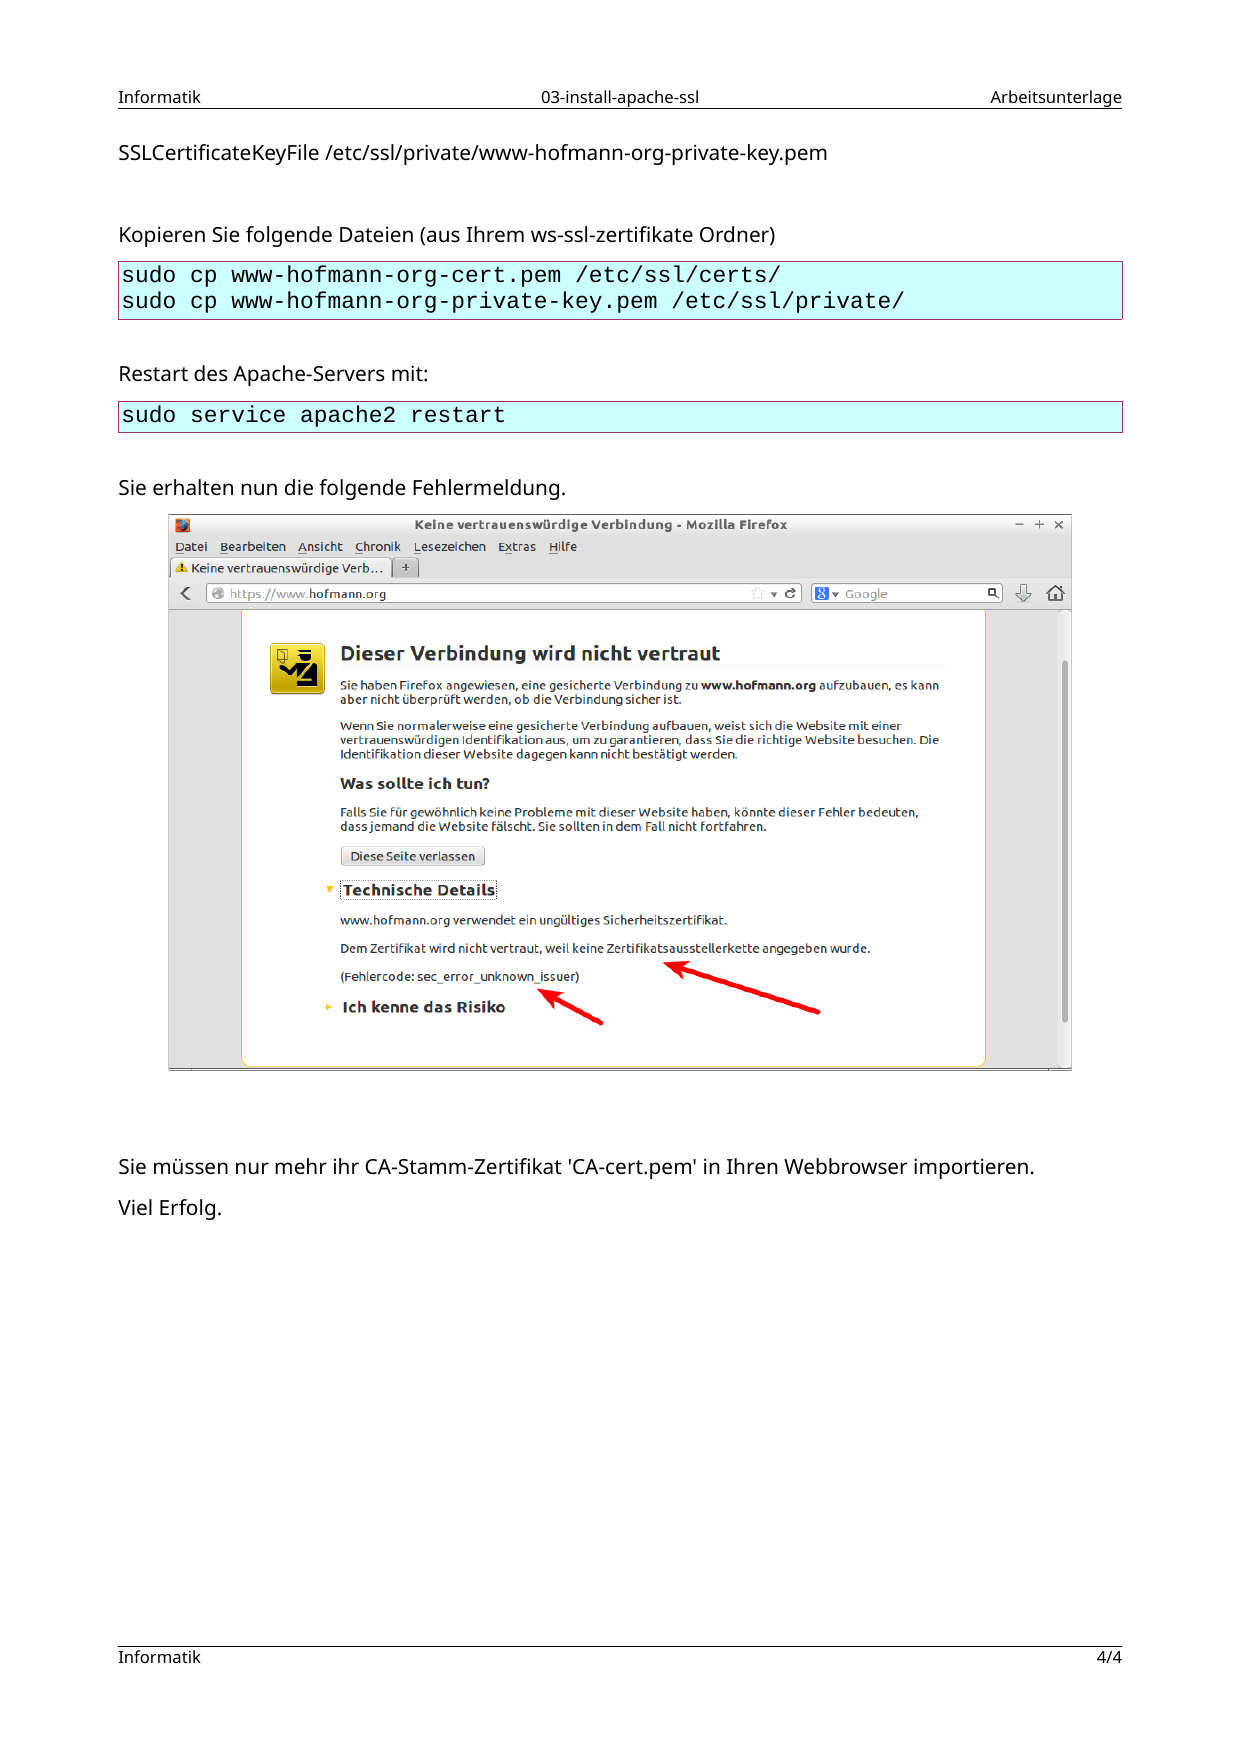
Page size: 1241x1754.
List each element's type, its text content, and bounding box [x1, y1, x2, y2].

text sudo service apache2 restart [119, 402, 1122, 432]
text Sie erhalten nun die folgende Fehlermeldung. [118, 473, 1122, 502]
picture [168, 514, 1072, 1071]
text sudo cp www-hofmann-org-private-key.pem /etc/ssl/private/ [119, 287, 1122, 319]
text Sie müssen nur mehr ihr CA-Stamm-Zertifikat 'CA-cert.pem' in Ihren Webbrowser importieren. [118, 1152, 1122, 1180]
text Viel Erfolg. [118, 1193, 1122, 1221]
text Kopieren Sie folgende Dateien (aus Ihrem ws-ssl-zertifikate Ordner) [118, 220, 1122, 248]
text Restart des Apache-Servers mit: [118, 359, 1122, 388]
text SSLCertificateKeyFile /etc/ssl/private/www-hofmann-org-private-key.pem [118, 138, 1122, 166]
text sudo cp www-hofmann-org-cert.pem /etc/ssl/certs/ [119, 262, 1122, 287]
